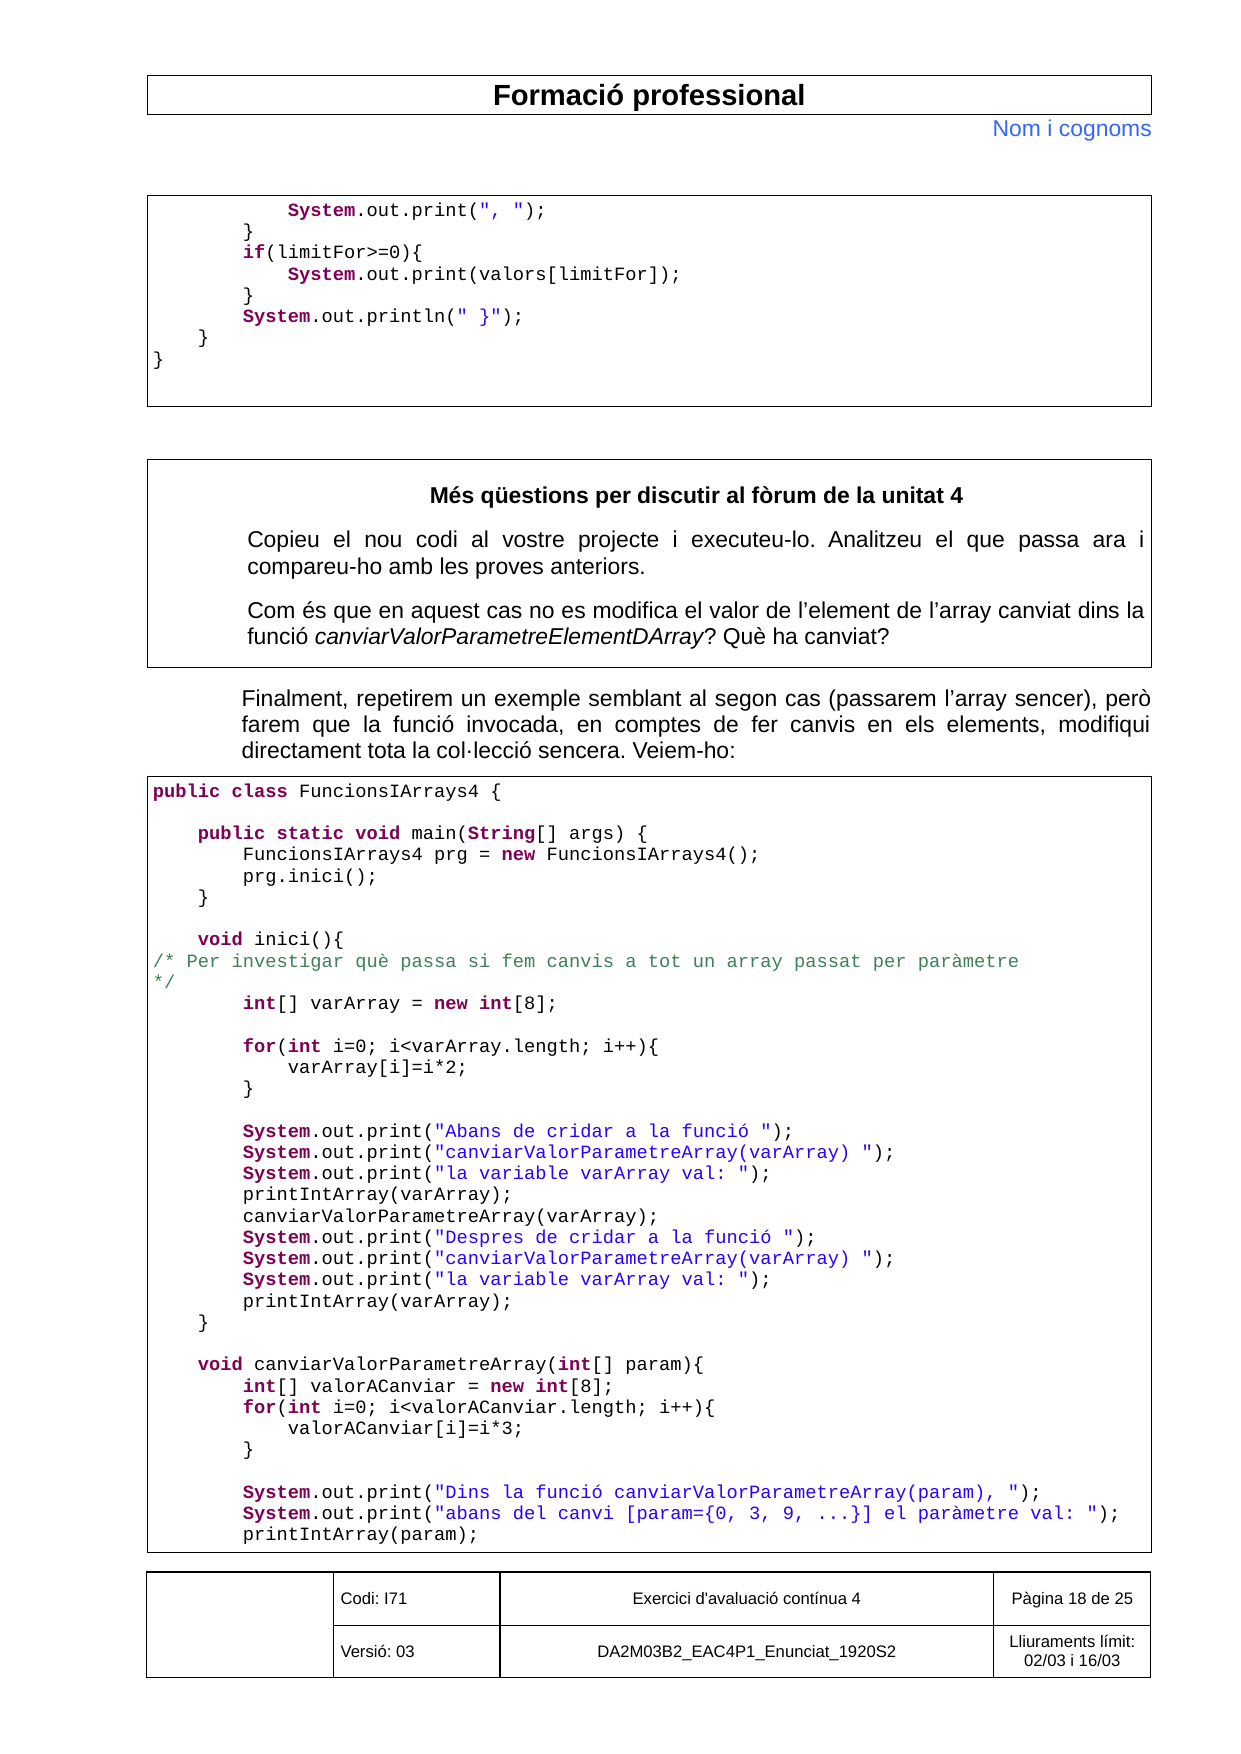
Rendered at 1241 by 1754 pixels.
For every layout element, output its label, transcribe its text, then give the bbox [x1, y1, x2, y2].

table_header Més qüestions per discutir al fòrum de la unitat 4 Copieu el nou codi al vostre projecte i executeu-lo. Analitzeu el que passa ara i compareu-ho amb les proves anteriors. Com és que en aquest cas no es modifica el valor de l’element de l’array canviat dins la funció canviarValorParametreElementDArray? Què ha canviat? [148, 460, 1151, 667]
table_header public class FuncionsIArrays4 { public static void main(String[] args) { FuncionsIArrays4 prg = new FuncionsIArrays4(); prg.inici(); } void inici(){ /* Per investigar què passa si fem canvis a tot un array passat per paràmetre */ int[] varArray = new int[8]; for(int i=0; i<varArray.length; i++){ varArray[i]=i*2; } System.out.print("Abans de cridar a la funció "); System.out.print("canviarValorParametreArray(varArray) "); System.out.print("la variable varArray val: "); printIntArray(varArray); canviarValorParametreArray(varArray); System.out.print("Despres de cridar a la funció "); System.out.print("canviarValorParametreArray(varArray) "); System.out.print("la variable varArray val: "); printIntArray(varArray); } void canviarValorParametreArray(int[] param){ int[] valorACanviar = new int[8]; for(int i=0; i<valorACanviar.length; i++){ valorACanviar[i]=i*3; } System.out.print("Dins la funció canviarValorParametreArray(param), "); System.out.print("abans del canvi [param={0, 3, 9, ...}] el paràmetre val: "); printIntArray(param); [148, 777, 1151, 1552]
table_header System.out.print(", "); } if(limitFor>=0){ System.out.print(valors[limitFor]); } System.out.println(" }"); } } [148, 196, 1151, 406]
text Finalment, repetirem un exemple semblant al segon cas (passarem l’array sencer), però farem que la funció invocada, en comptes de fer canvis en els elements, modifiqui directament tota la col·lecció sencera. Veiem-ho: [241, 685, 1151, 764]
